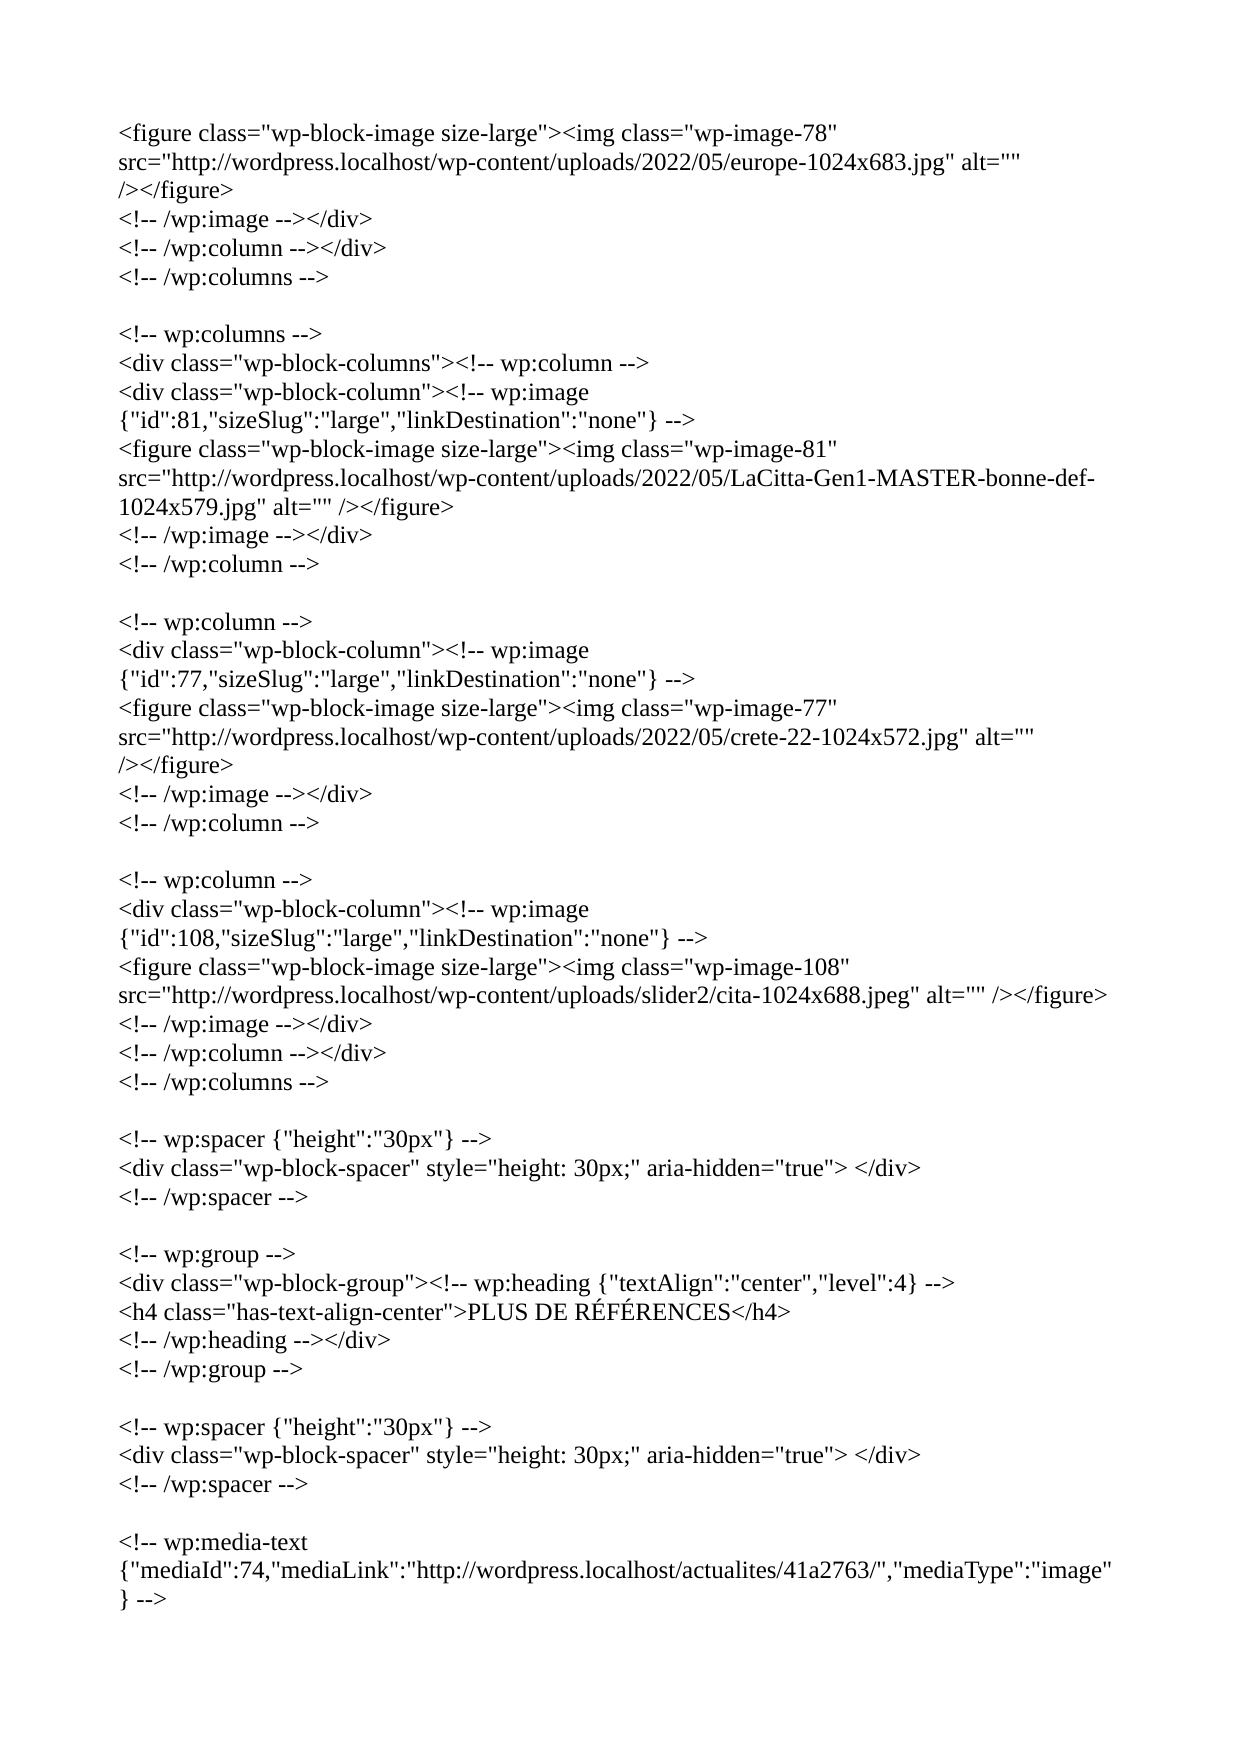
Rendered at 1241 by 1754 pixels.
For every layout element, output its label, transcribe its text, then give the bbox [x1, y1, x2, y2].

text <!-- /wp:spacer --> [118, 1469, 1122, 1498]
text <div class="wp-block-column"><!-- wp:image {"id":81,"sizeSlug":"large","linkDestination":"none"} --> [118, 377, 1122, 434]
text <!-- /wp:group --> [118, 1354, 1122, 1383]
text <div class="wp-block-column"><!-- wp:image {"id":108,"sizeSlug":"large","linkDestination":"none"} --> [118, 894, 1122, 952]
text <!-- /wp:columns --> [118, 1067, 1122, 1096]
text <!-- /wp:image --></div> [118, 1009, 1122, 1038]
text <figure class="wp-block-image size-large"><img class="wp-image-77" src="http://wordpress.localhost/wp-content/uploads/2022/05/crete-22-1024x572.jpg" alt="" /></figure> [118, 693, 1122, 779]
text <h4 class="has-text-align-center">PLUS DE RÉFÉRENCES</h4> [118, 1297, 1122, 1326]
text <!-- wp:column --> [118, 866, 1122, 894]
text <!-- /wp:column --></div> [118, 233, 1122, 262]
text <!-- /wp:image --></div> [118, 204, 1122, 233]
text <!-- wp:spacer {"height":"30px"} --> [118, 1412, 1122, 1441]
text <!-- /wp:column --></div> [118, 1038, 1122, 1067]
text <!-- wp:column --> [118, 607, 1122, 636]
text <figure class="wp-block-image size-large"><img class="wp-image-78" src="http://wordpress.localhost/wp-content/uploads/2022/05/europe-1024x683.jpg" alt="" /></figure> [118, 118, 1122, 204]
text <!-- wp:spacer {"height":"30px"} --> [118, 1124, 1122, 1153]
text <div class="wp-block-columns"><!-- wp:column --> [118, 348, 1122, 377]
text <!-- /wp:image --></div> [118, 779, 1122, 808]
text <figure class="wp-block-image size-large"><img class="wp-image-108" src="http://wordpress.localhost/wp-content/uploads/slider2/cita-1024x688.jpeg" alt="" /></figure> [118, 952, 1122, 1009]
text <!-- /wp:heading --></div> [118, 1326, 1122, 1354]
text <div class="wp-block-spacer" style="height: 30px;" aria-hidden="true"> </div> [118, 1153, 1122, 1182]
text <div class="wp-block-group"><!-- wp:heading {"textAlign":"center","level":4} --> [118, 1268, 1122, 1297]
text <div class="wp-block-spacer" style="height: 30px;" aria-hidden="true"> </div> [118, 1441, 1122, 1469]
text <!-- /wp:column --> [118, 549, 1122, 578]
text <!-- /wp:columns --> [118, 262, 1122, 291]
text <!-- wp:columns --> [118, 319, 1122, 348]
text <!-- /wp:column --> [118, 808, 1122, 837]
text <figure class="wp-block-image size-large"><img class="wp-image-81" src="http://wordpress.localhost/wp-content/uploads/2022/05/LaCitta-Gen1-MASTER-bonne-def-1024x579.jpg" alt="" /></figure> [118, 434, 1122, 521]
text <!-- wp:media-text {"mediaId":74,"mediaLink":"http://wordpress.localhost/actualites/41a2763/","mediaType":"image"} --> [118, 1527, 1122, 1613]
text <div class="wp-block-column"><!-- wp:image {"id":77,"sizeSlug":"large","linkDestination":"none"} --> [118, 636, 1122, 693]
text <!-- /wp:image --></div> [118, 521, 1122, 549]
text <!-- wp:group --> [118, 1239, 1122, 1268]
text <!-- /wp:spacer --> [118, 1182, 1122, 1211]
